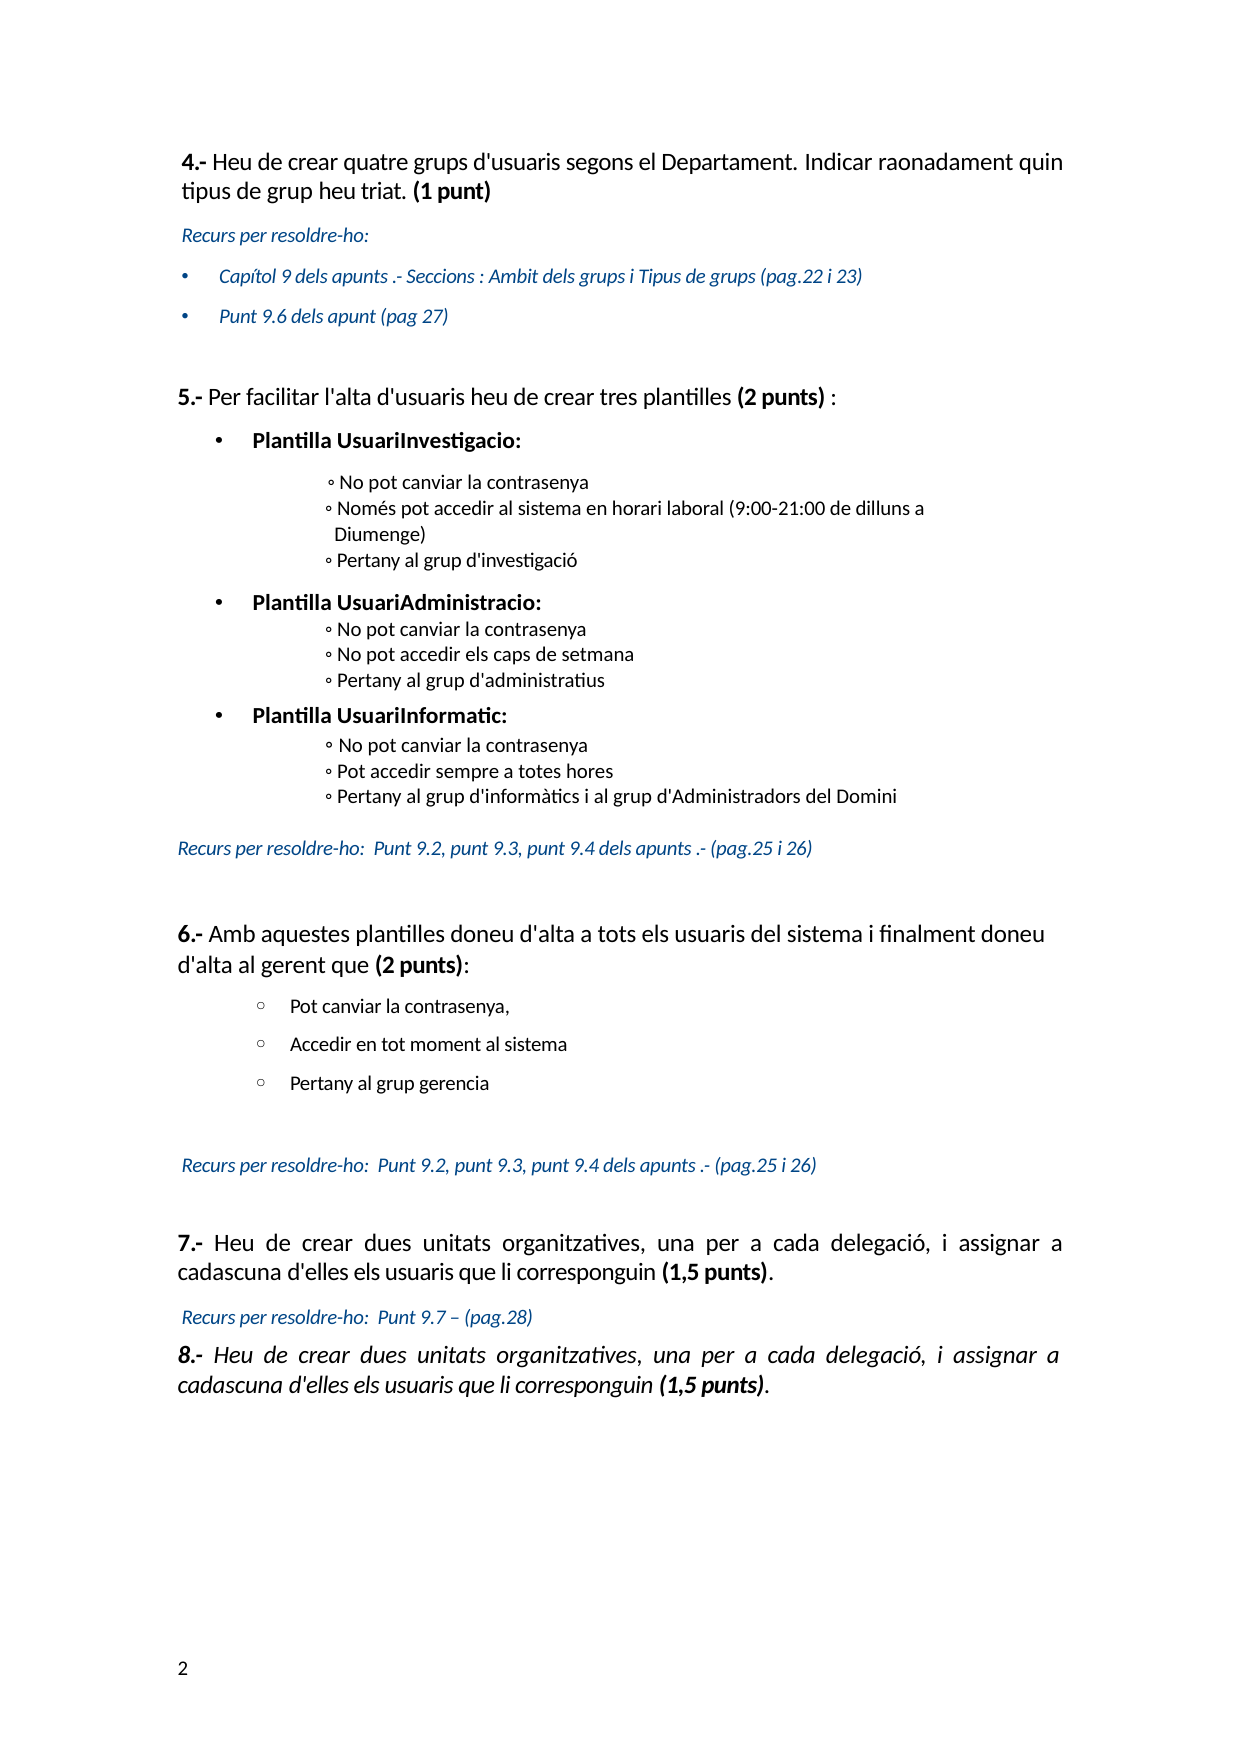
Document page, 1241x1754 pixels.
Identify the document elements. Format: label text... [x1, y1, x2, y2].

list Recurs per resoldre-ho: Punt 9.7 – (pag.28) [181, 1301, 1063, 1330]
text ◦ No pot canviar la contrasenya ◦ Pot accedir sempre a totes hores ◦ Pertany al grup d'informàtics i al grup d'Administradors del Domini [325, 730, 1064, 809]
list Punt 9.6 dels apunt (pag 27) [181, 303, 1063, 328]
text ◦ No pot canviar la contrasenya [325, 616, 1063, 641]
text ◦ No pot accedir els caps de setmana [325, 641, 1063, 667]
text Recurs per resoldre-ho: Punt 9.2, punt 9.3, punt 9.4 dels apunts .- (pag.25 i 26) [177, 836, 1064, 861]
text 7.- Heu de crear dues unitats organitzatives, una per a cada delegació, i assignar a cadascuna d'elles els usuaris que li corresponguin (1,5 punts). [177, 1228, 1063, 1287]
list Recurs per resoldre-ho: Punt 9.2, punt 9.3, punt 9.4 dels apunts .- (pag.25 i 26) [181, 1149, 1063, 1178]
list Recurs per resoldre-ho: [181, 220, 1063, 248]
list Accedir en tot moment al sistema [252, 1032, 1063, 1057]
list Plantilla UsuariAdministracio: [215, 588, 1063, 616]
text 6.- Amb aquestes plantilles doneu d'alta a tots els usuaris del sistema i finalment doneu d'alta al gerent que (2 punts): [177, 918, 1064, 979]
list Plantilla UsuariInvestigacio: [215, 426, 1063, 454]
text Diumenge) [325, 522, 1062, 547]
list Pertany al grup gerencia [252, 1071, 1063, 1096]
text ◦ Pertany al grup d'administratius [325, 667, 1063, 692]
text ◦ Només pot accedir al sistema en horari laboral (9:00-21:00 de dilluns a [325, 496, 1062, 521]
text 8.- Heu de crear dues unitats organitzatives, una per a cada delegació, i assignar a cadascuna d'elles els usuaris que li corresponguin (1,5 punts). [177, 1341, 1063, 1399]
list 4.- Heu de crear quatre grups d'usuaris segons el Departament. Indicar raonadament quin tipus de grup heu triat. (1 punt) [181, 148, 1063, 205]
text ◦ Pertany al grup d'investigació [325, 548, 926, 573]
text 5.- Per facilitar l'alta d'usuaris heu de crear tres plantilles (2 punts) : [177, 383, 1063, 411]
list Pot canviar la contrasenya, [252, 993, 1063, 1018]
list ◦ No pot canviar la contrasenya [290, 469, 1063, 495]
list Capítol 9 dels apunts .- Seccions : Ambit dels grups i Tipus de grups (pag.22 i 23) [181, 263, 1063, 288]
list Plantilla UsuariInformatic: [215, 701, 1063, 729]
